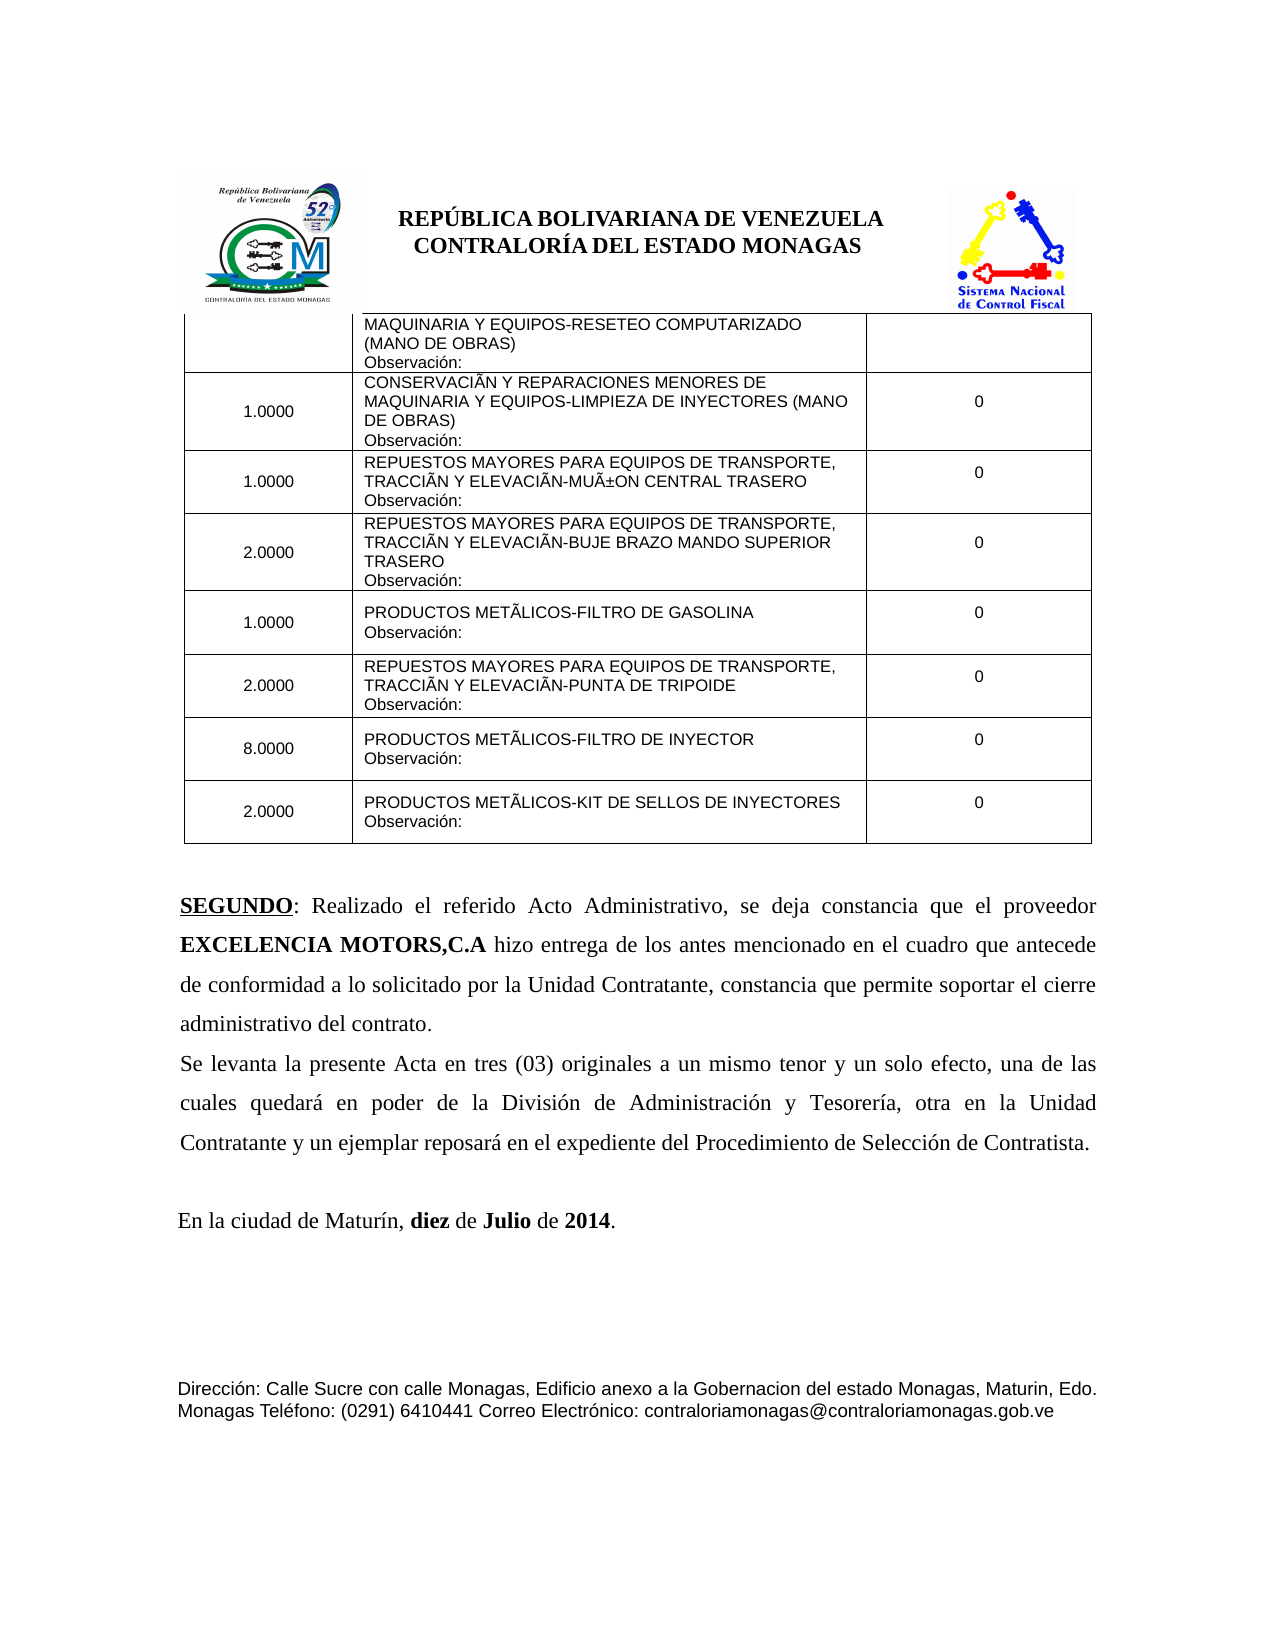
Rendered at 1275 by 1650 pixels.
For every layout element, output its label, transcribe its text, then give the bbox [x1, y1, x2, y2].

table_cell REPUESTOS MAYORES PARA EQUIPOS DE TRANSPORTE, TRACCIÃN Y ELEVACIÃN-MUÃ±ON CENTRAL TRASERO Observación: [353, 451, 866, 513]
table_cell 1.0000 [185, 373, 352, 449]
table_cell 0 [867, 591, 1091, 653]
picture [182, 171, 363, 314]
table_cell REPUESTOS MAYORES PARA EQUIPOS DE TRANSPORTE, TRACCIÃN Y ELEVACIÃN-BUJE BRAZO MANDO SUPERIOR TRASERO Observación: [353, 514, 866, 590]
table_cell PRODUCTOS METÃLICOS-FILTRO DE INYECTOR Observación: [353, 718, 866, 780]
table_cell 2.0000 [185, 655, 352, 717]
table_cell 0 [867, 781, 1091, 843]
table_cell [867, 314, 1091, 372]
table_cell 1.0000 [185, 451, 352, 513]
table_cell CONSERVACIÃN Y REPARACIONES MENORES DE MAQUINARIA Y EQUIPOS-LIMPIEZA DE INYECTORES (MANO DE OBRAS) Observación: [353, 373, 866, 449]
table_cell 2.0000 [185, 514, 352, 590]
table_cell 2.0000 [185, 781, 352, 843]
table_cell MAQUINARIA Y EQUIPOS-RESETEO COMPUTARIZADO (MANO DE OBRAS) Observación: [353, 314, 866, 372]
table_cell 0 [867, 373, 1091, 449]
table_cell REPUESTOS MAYORES PARA EQUIPOS DE TRANSPORTE, TRACCIÃN Y ELEVACIÃN-PUNTA DE TRIPOIDE Observación: [353, 655, 866, 717]
table_cell 0 [867, 451, 1091, 513]
table_cell 0 [867, 514, 1091, 590]
table_cell 1.0000 [185, 591, 352, 653]
table_cell [185, 314, 352, 372]
picture [948, 188, 1076, 312]
text SEGUNDO: Realizado el referido Acto Administrativo, se deja constancia que el proveedor EXCELENCIA MOTORS,C.A hizo entrega de los antes mencionado en el cuadro que antecede de conformidad a lo solicitado por la Unidad Contratante, constancia que permite soportar el cierre administrativo del contrato. [180, 892, 1098, 1037]
text Se levanta la presente Acta en tres (03) originales a un mismo tenor y un solo efecto, una de las cuales quedará en poder de la División de Administración y Tesorería, otra en la Unidad Contratante y un ejemplar reposará en el expediente del Procedimiento de Selección de Contratista. [180, 1050, 1098, 1155]
table_cell 0 [867, 655, 1091, 717]
table_cell 8.0000 [185, 718, 352, 780]
table_cell 0 [867, 718, 1091, 780]
table_cell PRODUCTOS METÃLICOS-KIT DE SELLOS DE INYECTORES Observación: [353, 781, 866, 843]
text En la ciudad de Maturín, diez de Julio de 2014. [177, 1208, 1098, 1234]
table_cell PRODUCTOS METÃLICOS-FILTRO DE GASOLINA Observación: [353, 591, 866, 653]
